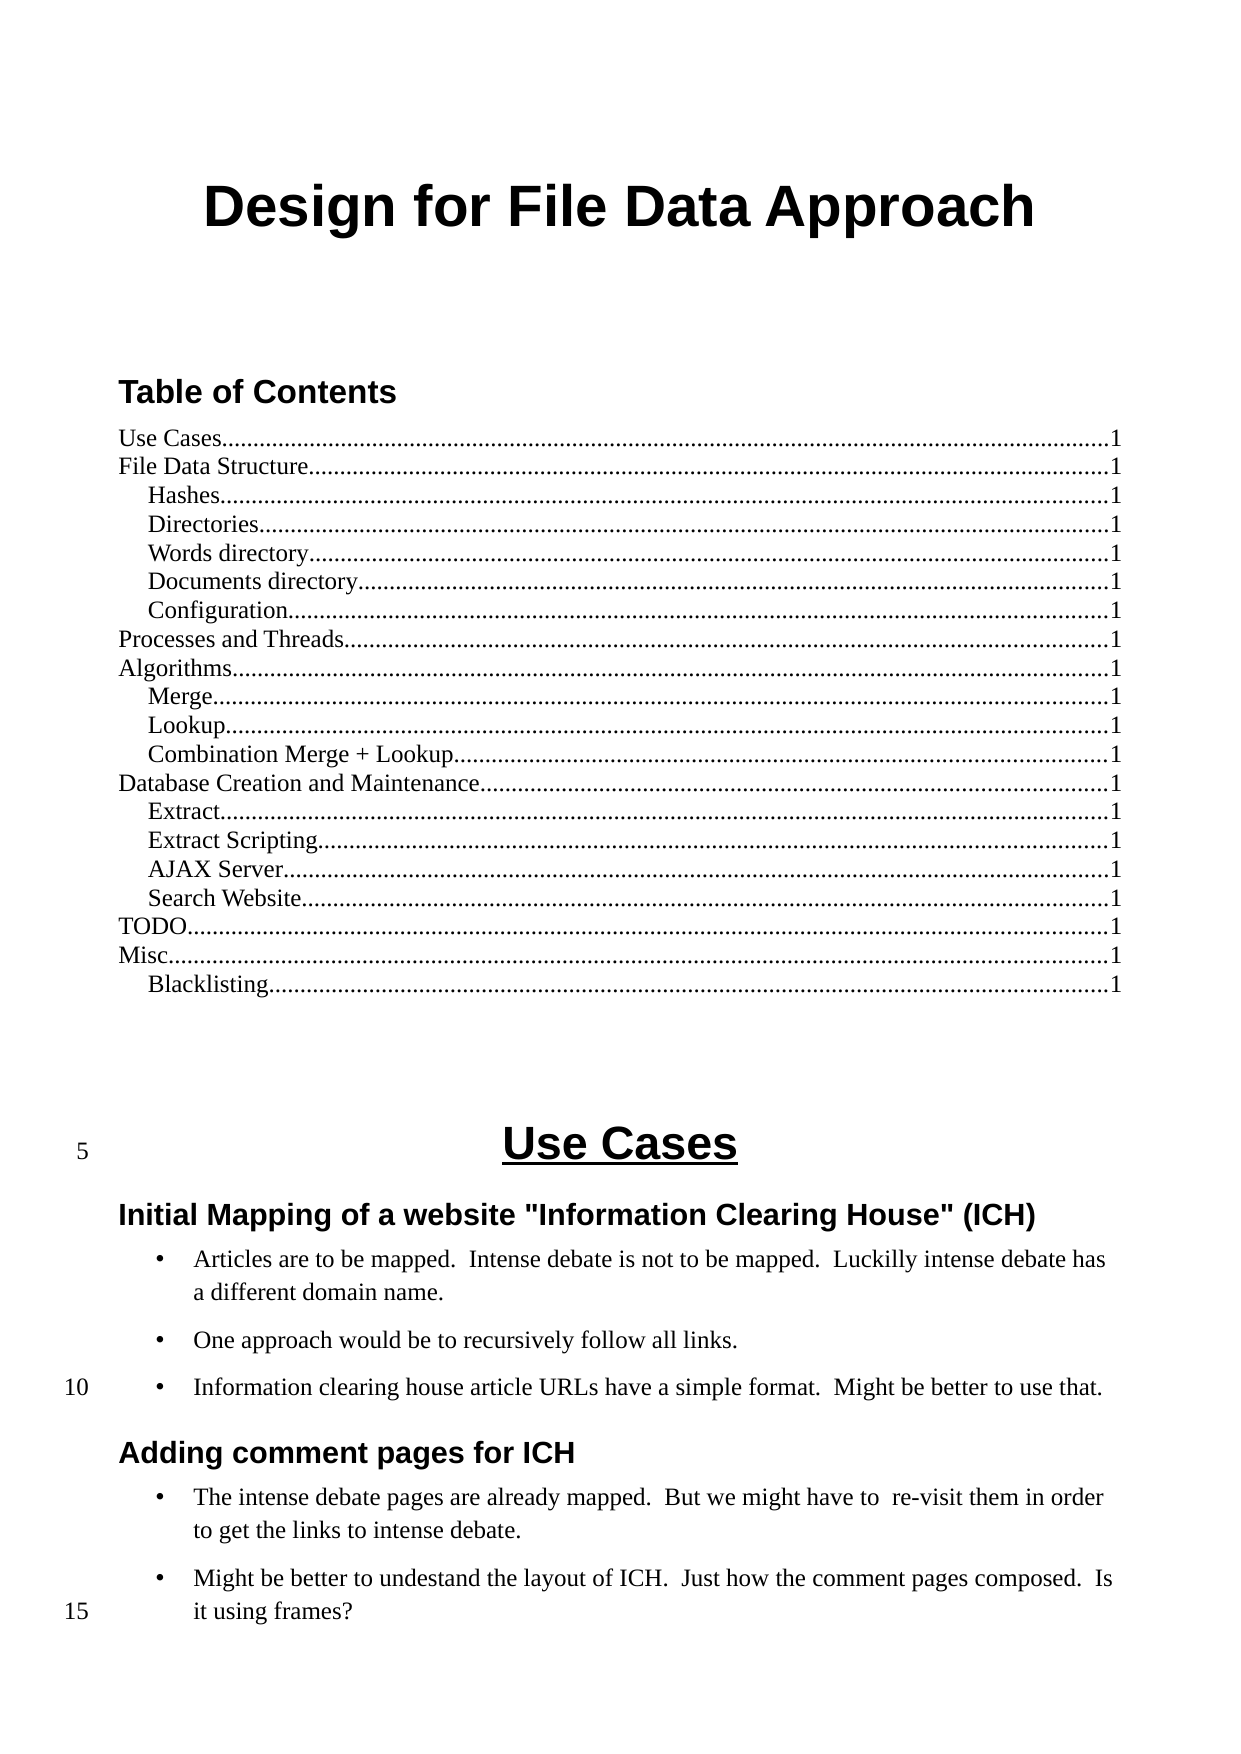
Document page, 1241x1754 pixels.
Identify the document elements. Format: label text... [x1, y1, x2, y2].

text Extract Scripting 1 [148, 825, 1122, 854]
text TODO 1 [118, 911, 1122, 940]
list One approach would be to recursively follow all links. [156, 1325, 1122, 1354]
list Might be better to undestand the layout of ICH. Just how the comment pages composed. Is it using frames? [156, 1563, 1122, 1625]
text Hashes 1 [148, 480, 1122, 509]
text Algorithms 1 [118, 653, 1122, 681]
text Processes and Threads 1 [118, 624, 1122, 653]
subtitle Initial Mapping of a website "Information Clearing House" (ICH) [118, 1196, 1122, 1232]
text Configuration 1 [148, 595, 1122, 624]
list The intense debate pages are already mapped. But we might have to re-visit them in order to get the links to intense debate. [156, 1482, 1122, 1544]
text Combination Merge + Lookup 1 [148, 739, 1122, 768]
text Directories 1 [148, 509, 1122, 538]
title Design for File Data Approach [118, 172, 1122, 239]
text Blacklisting 1 [148, 969, 1122, 998]
text Documents directory 1 [148, 566, 1122, 595]
subtitle Adding comment pages for ICH [118, 1435, 1122, 1470]
text Merge 1 [148, 681, 1122, 710]
text Lookup 1 [148, 710, 1122, 739]
subtitle Use Cases [118, 1116, 1122, 1169]
text AJAX Server 1 [148, 854, 1122, 883]
text Use Cases 1 [118, 423, 1122, 451]
text Extract 1 [148, 796, 1122, 825]
list Articles are to be mapped. Intense debate is not to be mapped. Luckilly intense debate has a different domain name. [156, 1244, 1122, 1306]
text Search Website 1 [148, 883, 1122, 911]
text Misc 1 [118, 940, 1122, 969]
text Words directory 1 [148, 538, 1122, 566]
text Database Creation and Maintenance 1 [118, 768, 1122, 796]
subtitle Table of Contents [118, 372, 1122, 410]
text File Data Structure 1 [118, 451, 1122, 480]
list Information clearing house article URLs have a simple format. Might be better to use that. [156, 1372, 1122, 1401]
